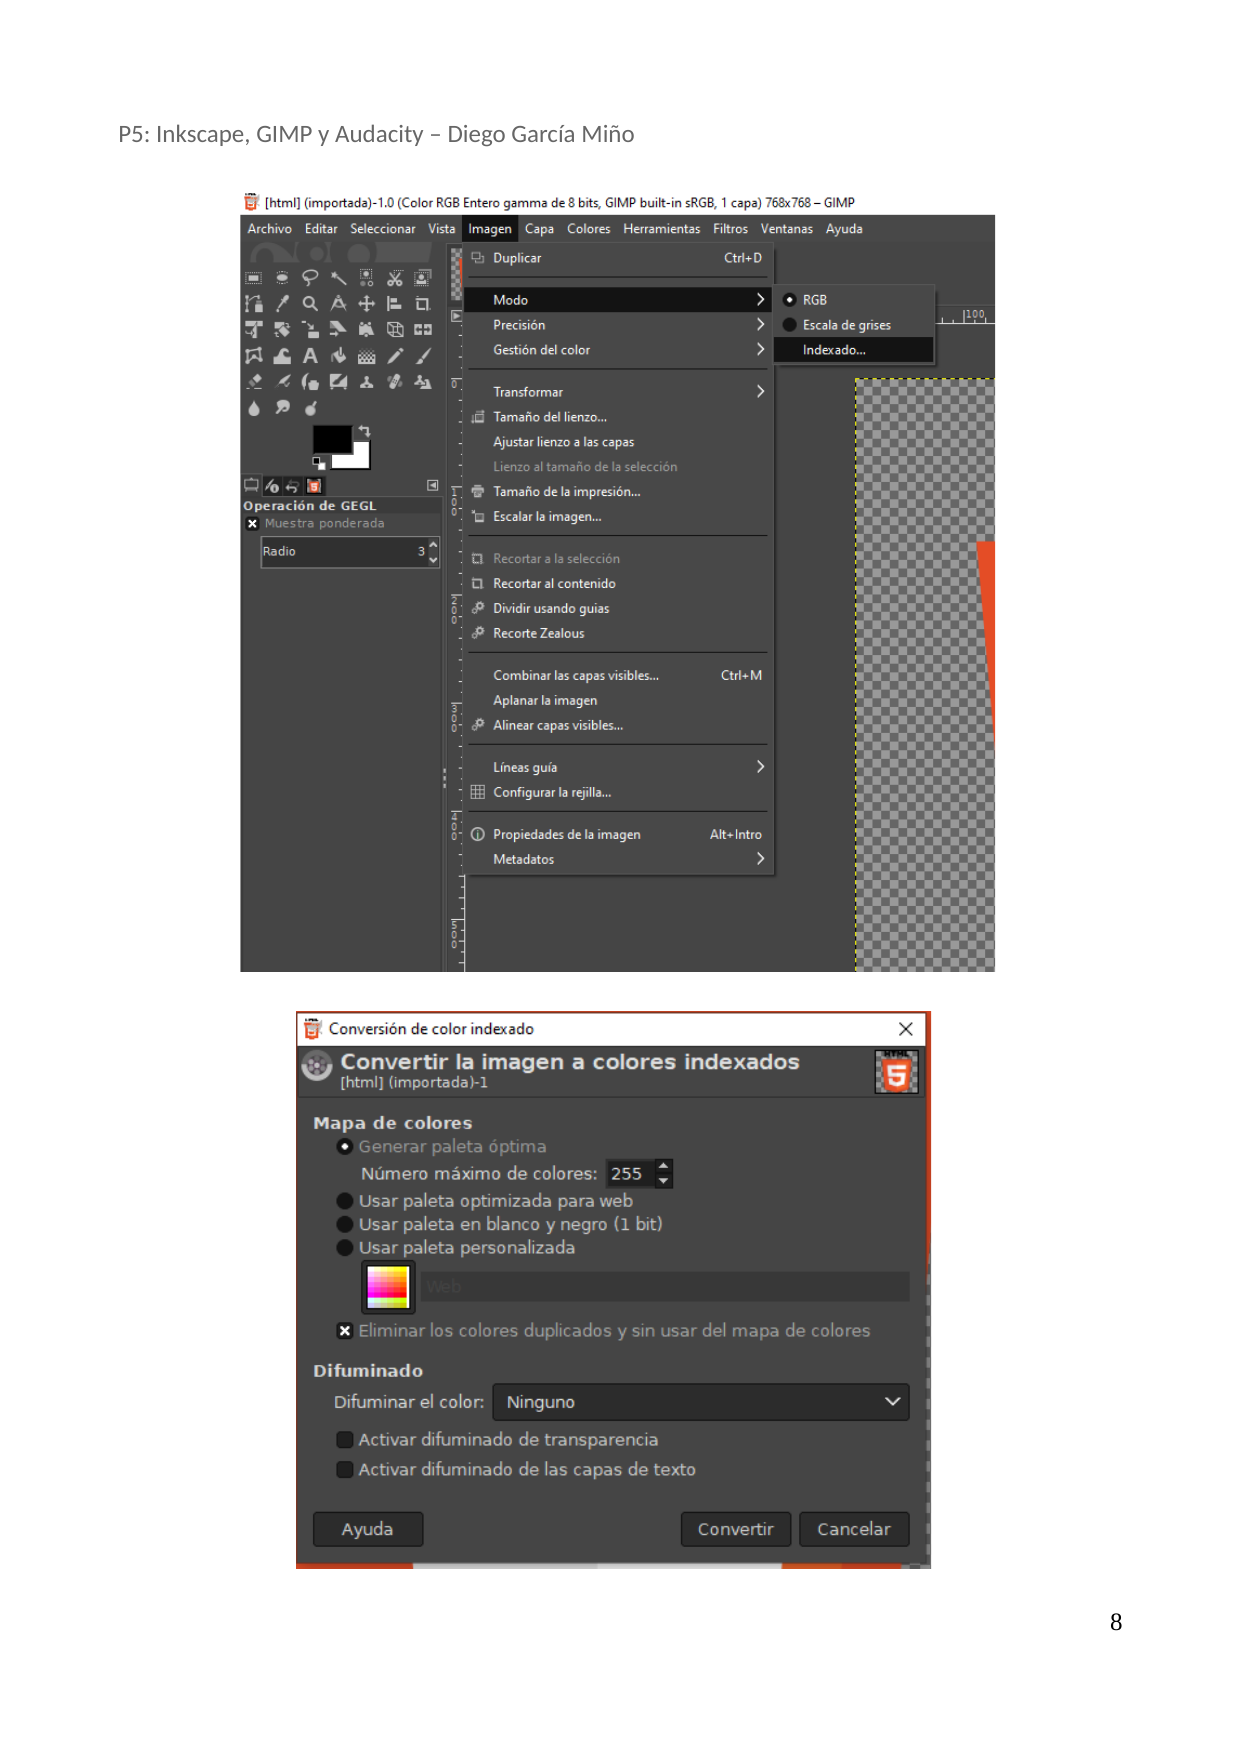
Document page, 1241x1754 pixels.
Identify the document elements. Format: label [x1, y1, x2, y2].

picture [296, 1011, 932, 1569]
picture [240, 190, 996, 972]
